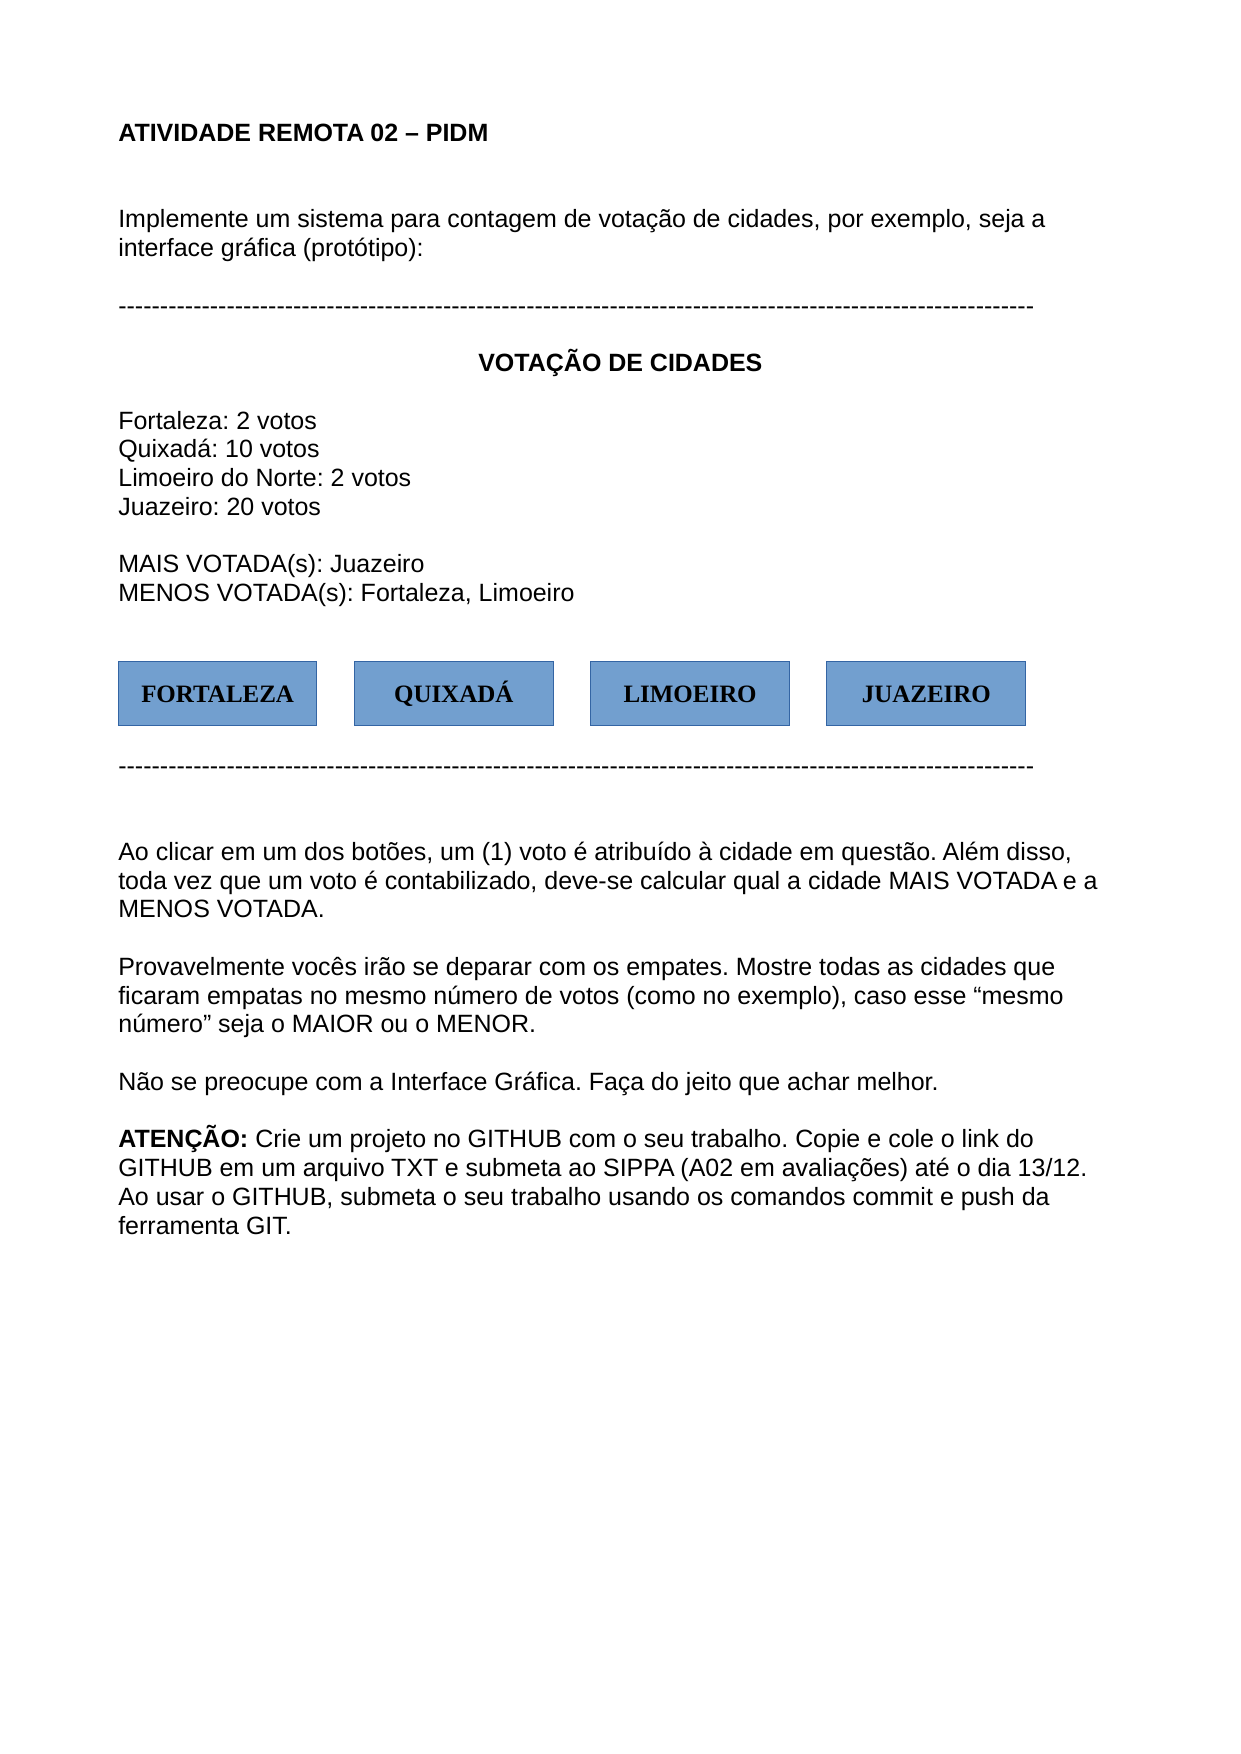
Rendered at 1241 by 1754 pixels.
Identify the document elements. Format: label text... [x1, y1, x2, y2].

text ATIVIDADE REMOTA 02 – PIDM [118, 118, 1122, 147]
text -------------------------------------------------------------------------------------------------------------- [118, 751, 1122, 779]
text ATENÇÃO: Crie um projeto no GITHUB com o seu trabalho. Copie e cole o link do GITHUB em um arquivo TXT e submeta ao SIPPA (A02 em avaliações) até o dia 13/12. Ao usar o GITHUB, submeta o seu trabalho usando os comandos commit e push da ferramenta GIT. [118, 1124, 1122, 1239]
text Implemente um sistema para contagem de votação de cidades, por exemplo, seja a interface gráfica (protótipo): [118, 204, 1122, 262]
text MAIS VOTADA(s): Juazeiro [118, 549, 1122, 578]
text MENOS VOTADA(s): Fortaleza, Limoeiro [118, 578, 1122, 607]
text Juazeiro: 20 votos [118, 492, 1122, 521]
text Quixadá: 10 votos [118, 434, 1122, 463]
text Limoeiro do Norte: 2 votos [118, 463, 1122, 492]
text Provavelmente vocês irão se deparar com os empates. Mostre todas as cidades que ficaram empatas no mesmo número de votos (como no exemplo), caso esse “mesmo número” seja o MAIOR ou o MENOR. [118, 952, 1122, 1038]
text VOTAÇÃO DE CIDADES [118, 348, 1122, 377]
text Fortaleza: 2 votos [118, 406, 1122, 434]
text -------------------------------------------------------------------------------------------------------------- [118, 291, 1122, 319]
text Ao clicar em um dos botões, um (1) voto é atribuído à cidade em questão. Além disso, toda vez que um voto é contabilizado, deve-se calcular qual a cidade MAIS VOTADA e a MENOS VOTADA. [118, 837, 1122, 923]
text Não se preocupe com a Interface Gráfica. Faça do jeito que achar melhor. [118, 1067, 1122, 1096]
